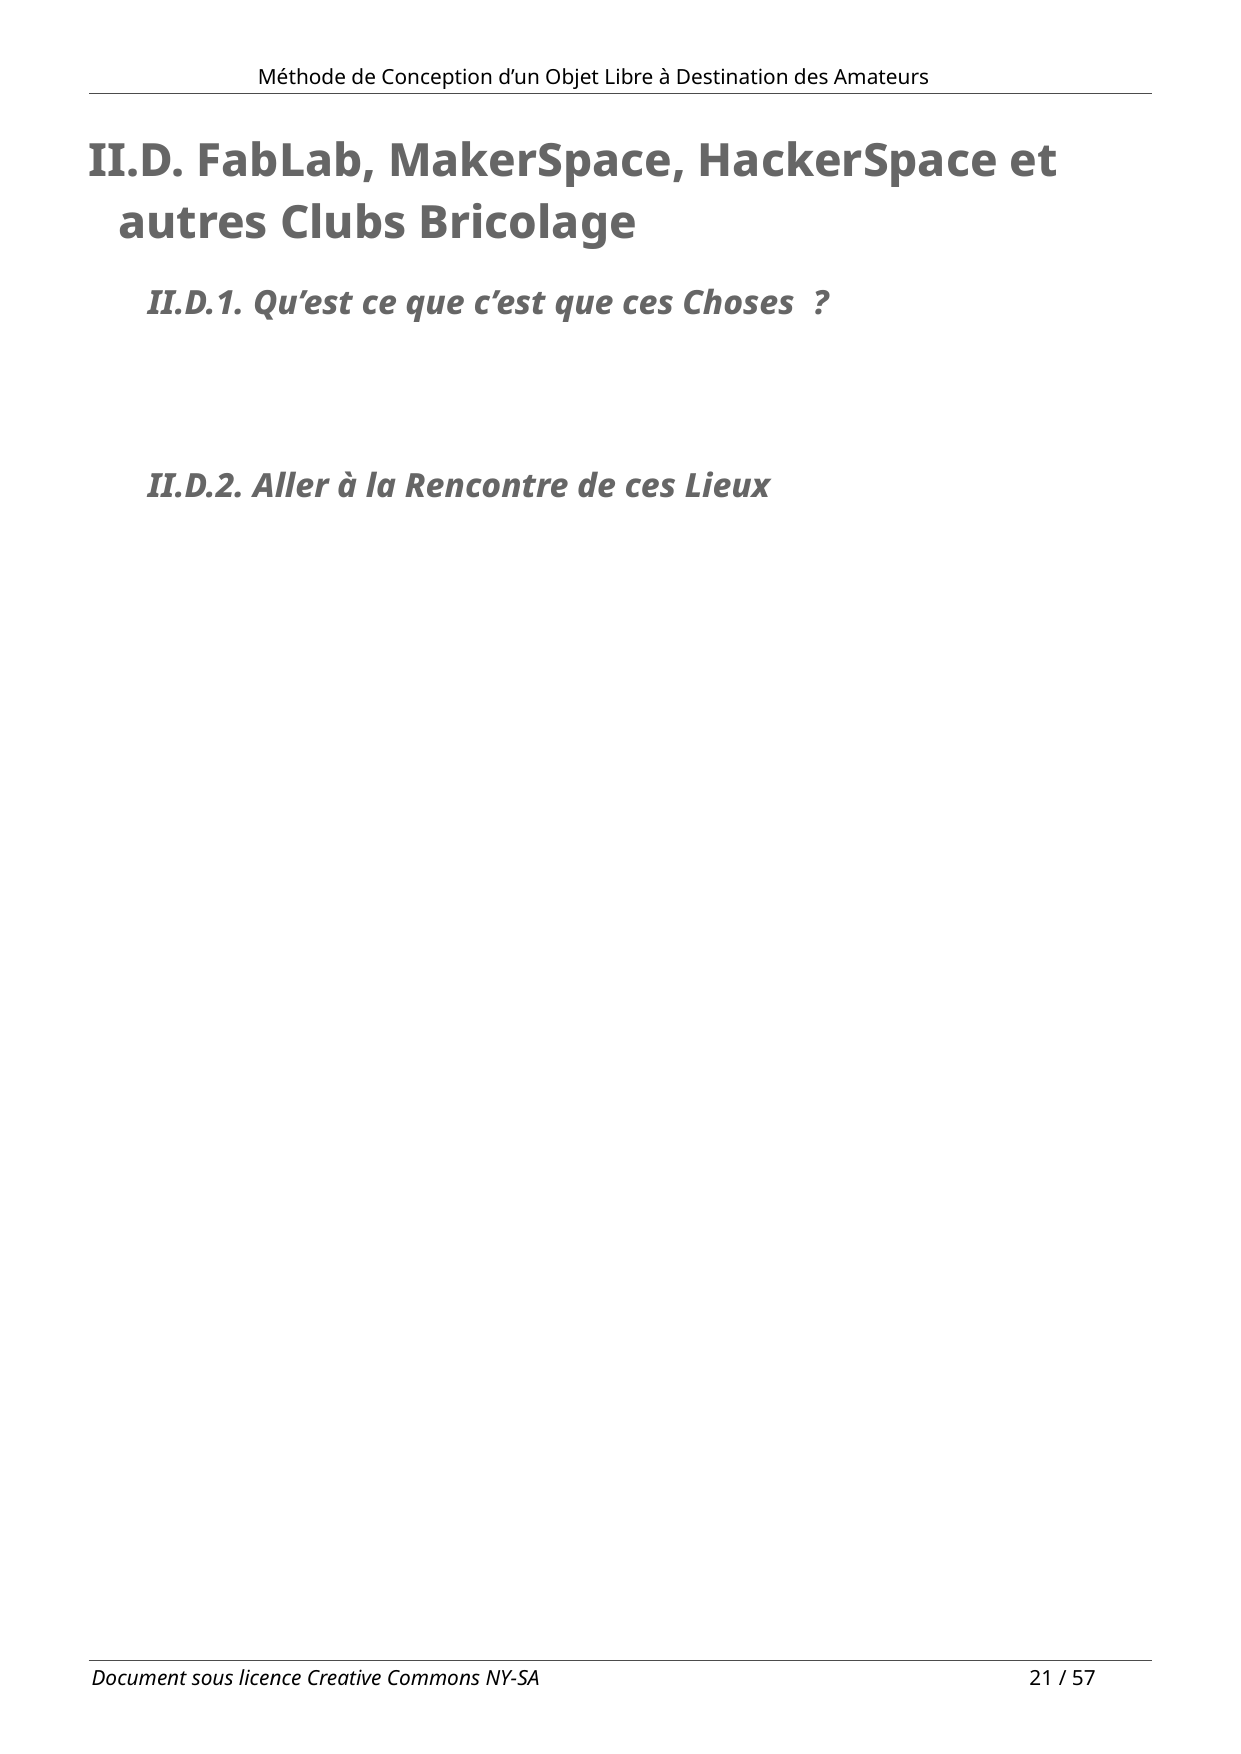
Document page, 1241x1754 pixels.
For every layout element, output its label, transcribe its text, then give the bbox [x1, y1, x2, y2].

subtitle Aller à la Rencontre de ces Lieux [148, 462, 1152, 508]
subtitle Qu’est ce que c’est que ces Choses ? [148, 279, 1152, 324]
subtitle FabLab, MakerSpace, HackerSpace et autres Clubs Bricolage [88, 127, 1152, 252]
